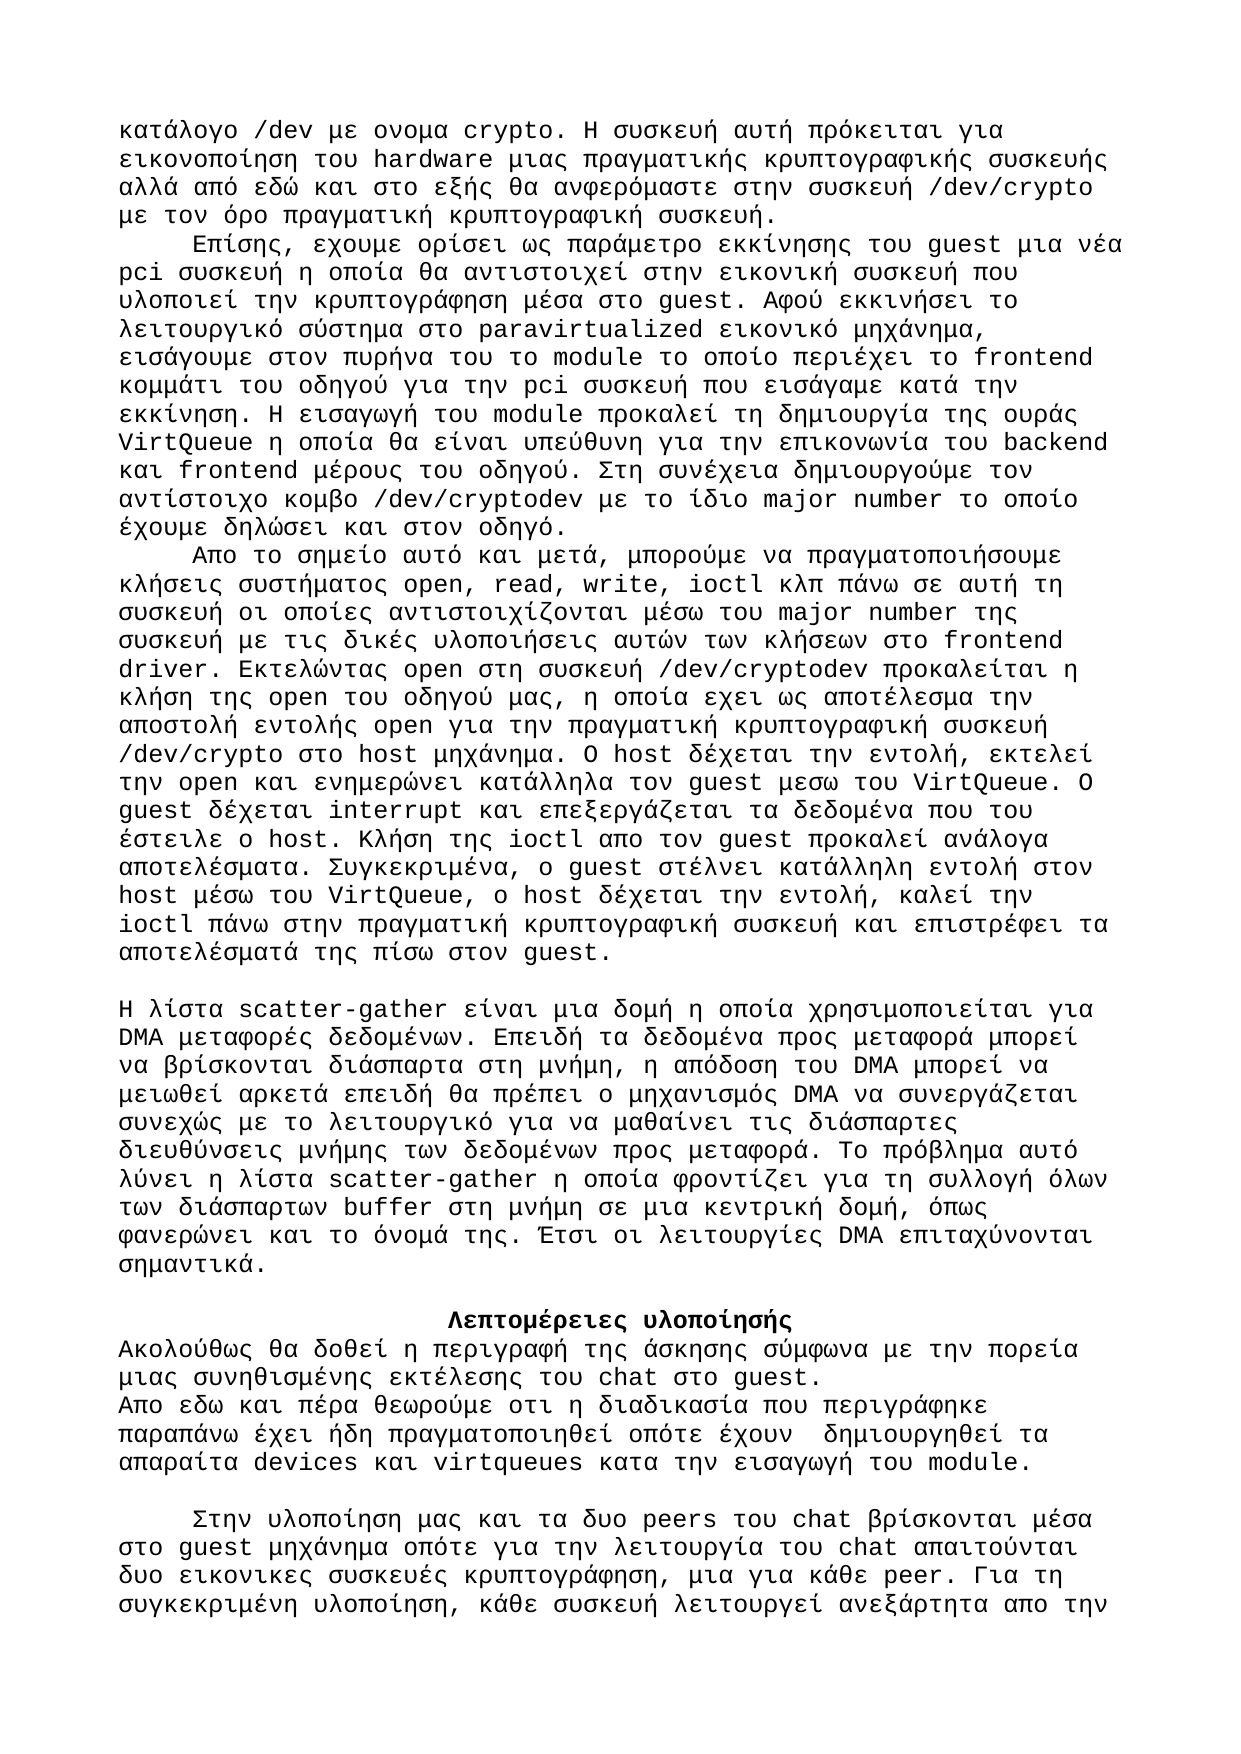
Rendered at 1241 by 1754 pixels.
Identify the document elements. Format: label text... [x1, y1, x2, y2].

text Στην υλοποίηση μας και τα δυο peers του chat βρίσκονται μέσα στο guest μηχάνημα οπότε για την λειτουργία του chat απαιτούνται δυο εικονικες συσκευές κρυπτογράφηση, μια για κάθε peer. Για τη συγκεκριμένη υλοποίηση, κάθε συσκευή λειτουργεί ανεξάρτητα απο την [118, 1506, 1122, 1620]
text κατάλογο /dev με ονομα crypto. Η συσκευή αυτή πρόκειται για εικονοποίηση του hardware μιας πραγματικής κρυπτογραφικής συσκευής αλλά από εδώ και στο εξής θα ανφερόμαστε στην συσκευή /dev/crypto με τον όρο πραγματική κρυπτογραφική συσκευή. [118, 118, 1122, 231]
text Η λίστα scatter-gather είναι μια δομή η οποία χρησιμοποιείται για DMA μεταφορές δεδομένων. Επειδή τα δεδομένα προς μεταφορά μπορεί να βρίσκονται διάσπαρτα στη μνήμη, η απόδοση του DMA μπορεί να μειωθεί αρκετά επειδή θα πρέπει ο μηχανισμός DMA να συνεργάζεται συνεχώς με το λειτουργικό για να μαθαίνει τις διάσπαρτες διευθύνσεις μνήμης των δεδομένων προς μεταφορά. Το πρόβλημα αυτό λύνει η λίστα scatter-gather η οποία φροντίζει για τη συλλογή όλων των διάσπαρτων buffer στη μνήμη σε μια κεντρική δομή, όπως φανερώνει και το όνομά της. Έτσι οι λειτουργίες DMA επιταχύνονται σημαντικά. [118, 996, 1122, 1280]
text Επίσης, εχουμε ορίσει ως παράμετρο εκκίνησης του guest μια νέα pci συσκευή η οποία θα αντιστοιχεί στην εικονική συσκευή που υλοποιεί την κρυπτογράφηση μέσα στο guest. Αφού εκκινήσει το λειτουργικό σύστημα στο paravirtualized εικονικό μηχάνημα, εισάγουμε στον πυρήνα του το module το οποίο περιέχει το frontend κομμάτι του οδηγού για την pci συσκευή που εισάγαμε κατά την εκκίνηση. Η εισαγωγή του module προκαλεί τη δημιουργία της ουράς VirtQueue η οποία θα είναι υπεύθυνη για την επικονωνία του backend και frontend μέρους του οδηγού. Στη συνέχεια δημιουργούμε τον αντίστοιχο κομβο /dev/cryptodev με το ίδιο major number το οποίο έχουμε δηλώσει και στον οδηγό. [118, 231, 1122, 543]
text Λεπτομέρειες υλοποίησής [118, 1308, 1122, 1336]
text Απο εδω και πέρα θεωρούμε οτι η διαδικασία που περιγράφηκε παραπάνω έχει ήδη πραγματοποιηθεί οπότε έχουν δημιουργηθεί τα απαραίτα devices και virtqueues κατα την εισαγωγή του module. [118, 1393, 1122, 1478]
text Ακολούθως θα δοθεί η περιγραφή της άσκησης σύμφωνα με την πορεία μιας συνηθισμένης εκτέλεσης του chat στο guest. [118, 1336, 1122, 1393]
text Απο το σημείο αυτό και μετά, μπορούμε να πραγματοποιήσουμε κλήσεις συστήματος open, read, write, ioctl κλπ πάνω σε αυτή τη συσκευή οι οποίες αντιστοιχίζονται μέσω του major number της συσκευή με τις δικές υλοποιήσεις αυτών των κλήσεων στο frontend driver. Εκτελώντας open στη συσκευή /dev/cryptodev προκαλείται η κλήση της open του οδηγού μας, η οποία εχει ως αποτέλεσμα την αποστολή εντολής open για την πραγματική κρυπτογραφική συσκευή /dev/crypto στο host μηχάνημα. Ο host δέχεται την εντολή, εκτελεί την open και ενημερώνει κατάλληλα τον guest μεσω του VirtQueue. O guest δέχεται interrupt και επεξεργάζεται τα δεδομένα που του έστειλε ο host. Κλήση της ioctl απο τον guest προκαλεί ανάλογα αποτελέσματα. Συγκεκριμένα, ο guest στέλνει κατάλληλη εντολή στον host μέσω του VirtQueue, o host δέχεται την εντολή, καλεί την ioctl πάνω στην πραγματική κρυπτογραφική συσκευή και επιστρέφει τα αποτελέσματά της πίσω στον guest. [118, 543, 1122, 968]
